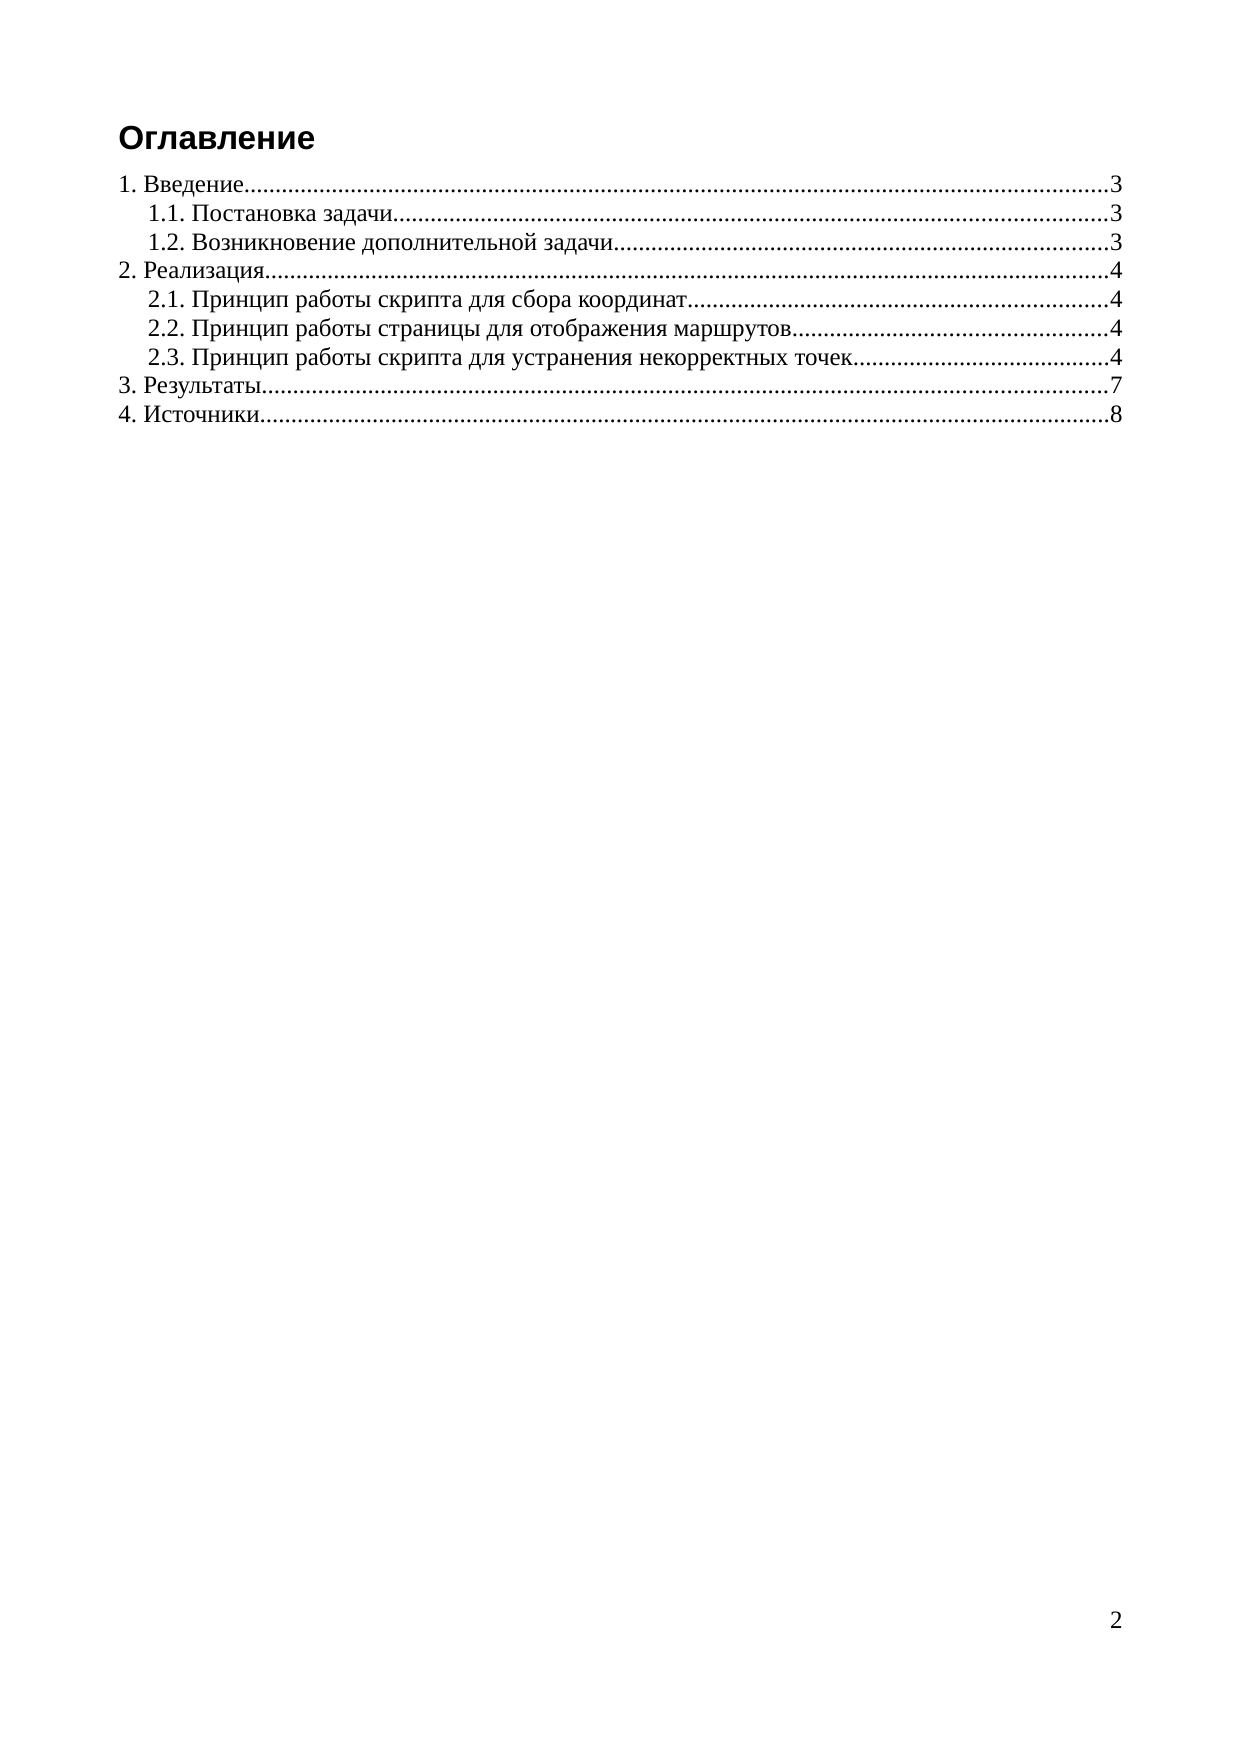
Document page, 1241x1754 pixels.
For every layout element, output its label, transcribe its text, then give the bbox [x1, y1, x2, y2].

text 4. Источники 8 [118, 399, 1122, 428]
text 1.2. Возникновение дополнительной задачи 3 [148, 227, 1122, 255]
text 2.2. Принцип работы страницы для отображения маршрутов 4 [148, 313, 1122, 342]
text 3. Результаты 7 [118, 370, 1122, 399]
text 2.1. Принцип работы скрипта для сбора координат 4 [148, 284, 1122, 313]
text 2. Реализация 4 [118, 255, 1122, 284]
text 1.1. Постановка задачи 3 [148, 198, 1122, 227]
text 1. Введение 3 [118, 169, 1122, 198]
text 2.3. Принцип работы скрипта для устранения некорректных точек 4 [148, 342, 1122, 370]
subtitle Оглавление [118, 118, 1122, 157]
